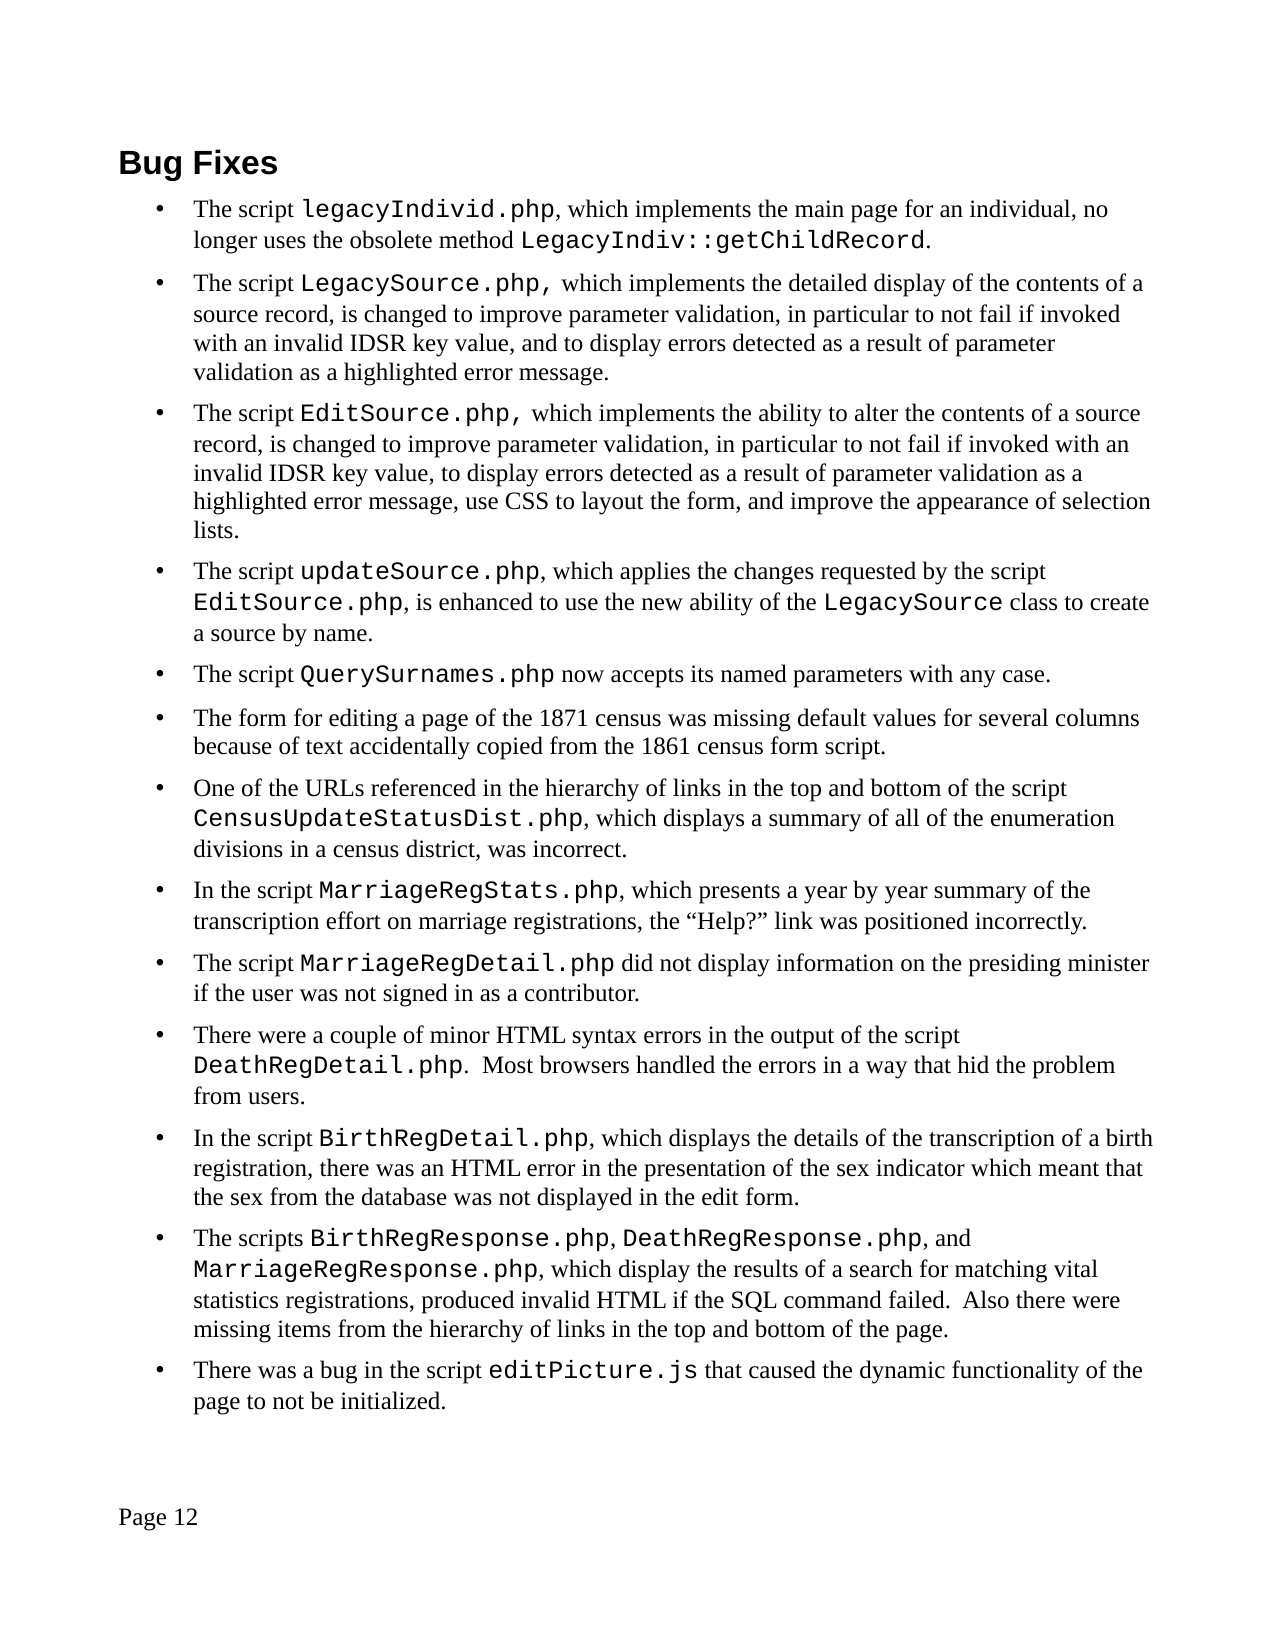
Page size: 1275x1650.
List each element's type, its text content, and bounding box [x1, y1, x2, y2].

list One of the URLs referenced in the hierarchy of links in the top and bottom of the script CensusUpdateStatusDist.php, which displays a summary of all of the enumeration divisions in a census district, was incorrect. [156, 773, 1157, 863]
list The script updateSource.php, which applies the changes requested by the script EditSource.php, is enhanced to use the new ability of the LegacySource class to create a source by name. [156, 556, 1157, 647]
list The script QuerySurnames.php now accepts its named parameters with any case. [156, 659, 1157, 690]
list The script EditSource.php, which implements the ability to alter the contents of a source record, is changed to improve parameter validation, in particular to not fail if invoked with an invalid IDSR key value, to display errors detected as a result of parameter validation as a highlighted error message, use CSS to layout the form, and improve the appearance of selection lists. [156, 398, 1157, 544]
list The script legacyIndivid.php, which implements the main page for an individual, no longer uses the obsolete method LegacyIndiv::getChildRecord. [156, 194, 1157, 256]
list There was a bug in the script editPicture.js that caused the dynamic functionality of the page to not be initialized. [156, 1355, 1157, 1415]
list There were a couple of minor HTML syntax errors in the output of the script DeathRegDetail.php. Most browsers handled the errors in a way that hid the problem from users. [156, 1020, 1157, 1110]
list The script LegacySource.php, which implements the detailed display of the contents of a source record, is changed to improve parameter validation, in particular to not fail if invoked with an invalid IDSR key value, and to display errors detected as a result of parameter validation as a highlighted error message. [156, 268, 1157, 386]
list The script MarriageRegDetail.php did not display information on the presiding minister if the user was not signed in as a contributor. [156, 948, 1157, 1007]
list The form for editing a page of the 1871 census was missing default values for several columns because of text accidentally copied from the 1861 census form script. [156, 703, 1157, 760]
list The scripts BirthRegResponse.php, DeathRegResponse.php, and MarriageRegResponse.php, which display the results of a search for matching vital statistics registrations, produced invalid HTML if the SQL command failed. Also there were missing items from the hierarchy of links in the top and bottom of the page. [156, 1223, 1157, 1343]
subtitle Bug Fixes [118, 143, 1157, 182]
list In the script BirthRegDetail.php, which displays the details of the transcription of a birth registration, there was an HTML error in the presentation of the sex indicator which meant that the sex from the database was not displayed in the edit form. [156, 1123, 1157, 1211]
list In the script MarriageRegStats.php, which presents a year by year summary of the transcription effort on marriage registrations, the “Help?” link was positioned incorrectly. [156, 876, 1157, 935]
